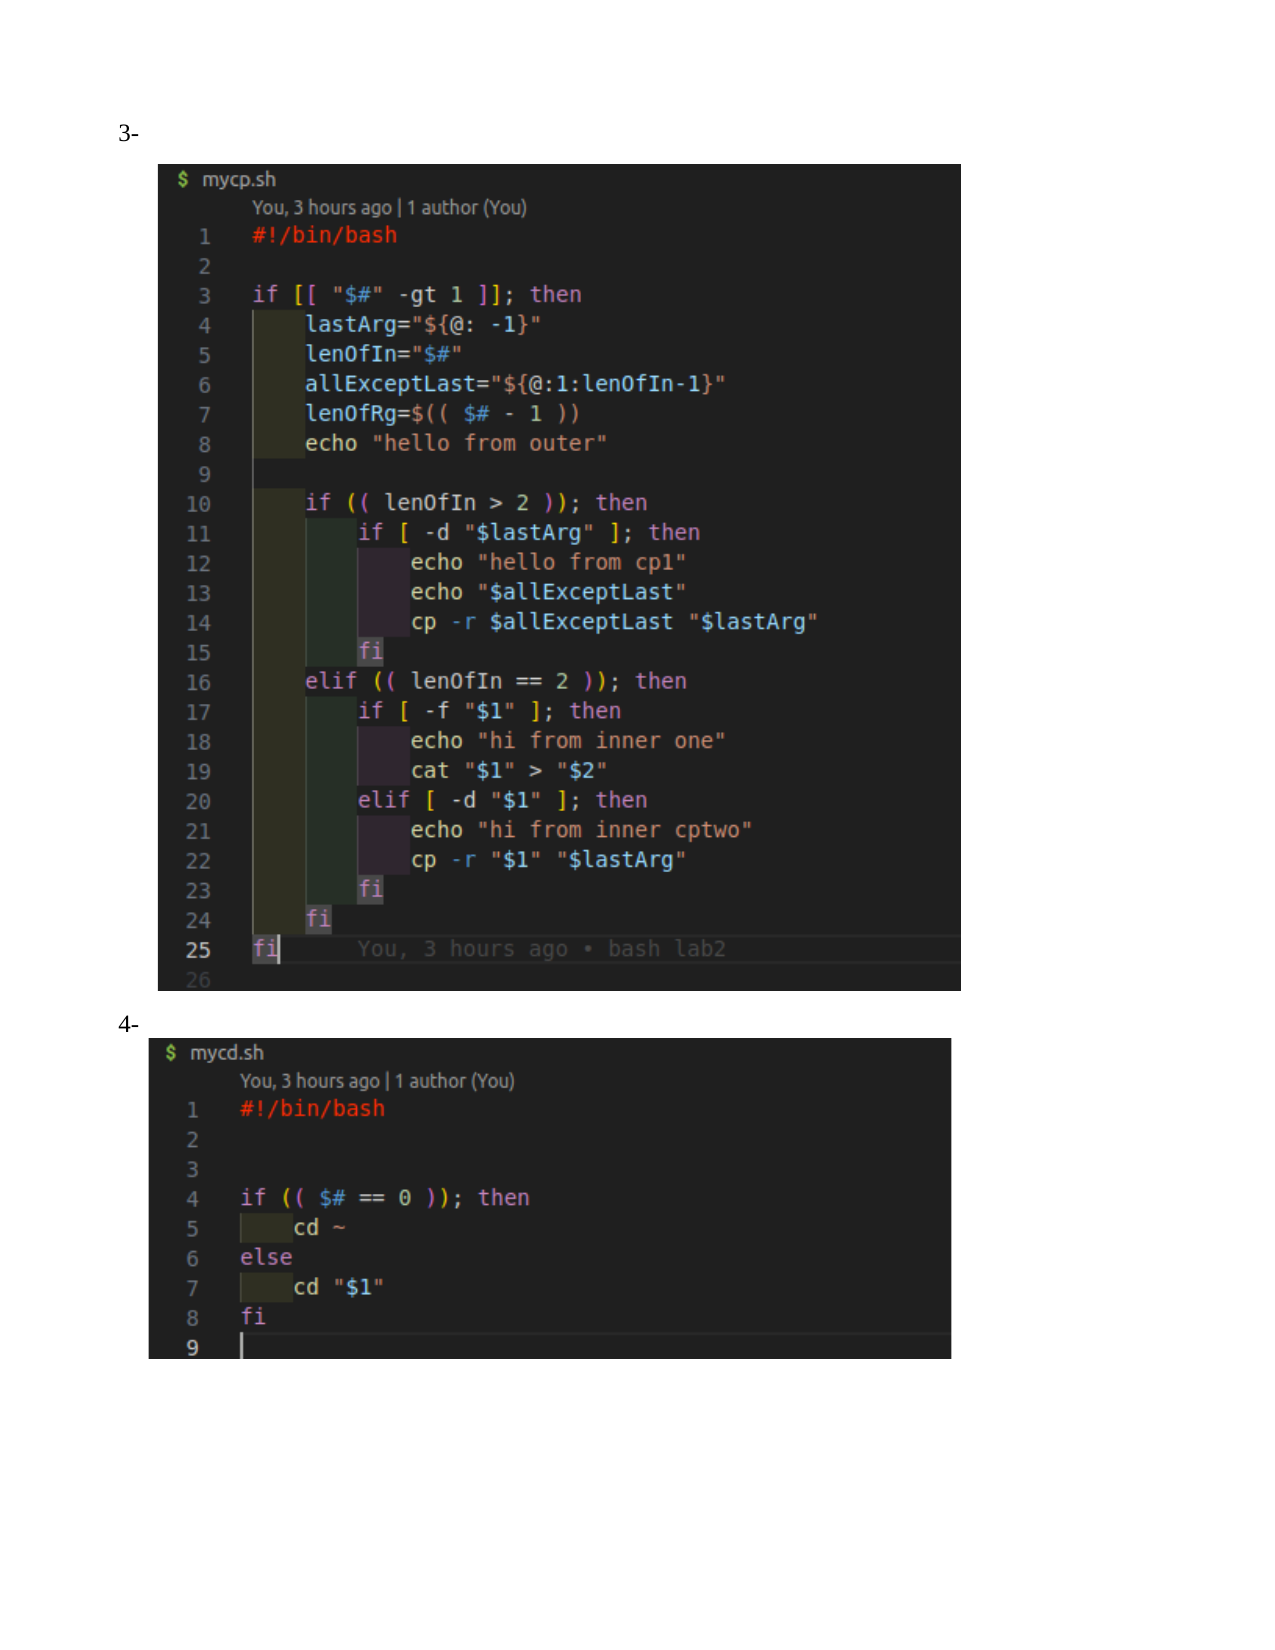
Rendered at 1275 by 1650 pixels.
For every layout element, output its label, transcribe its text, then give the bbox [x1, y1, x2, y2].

picture [148, 1038, 952, 1359]
text 3- [118, 118, 1157, 147]
text 4- [118, 1009, 1157, 1038]
picture [157, 164, 961, 991]
